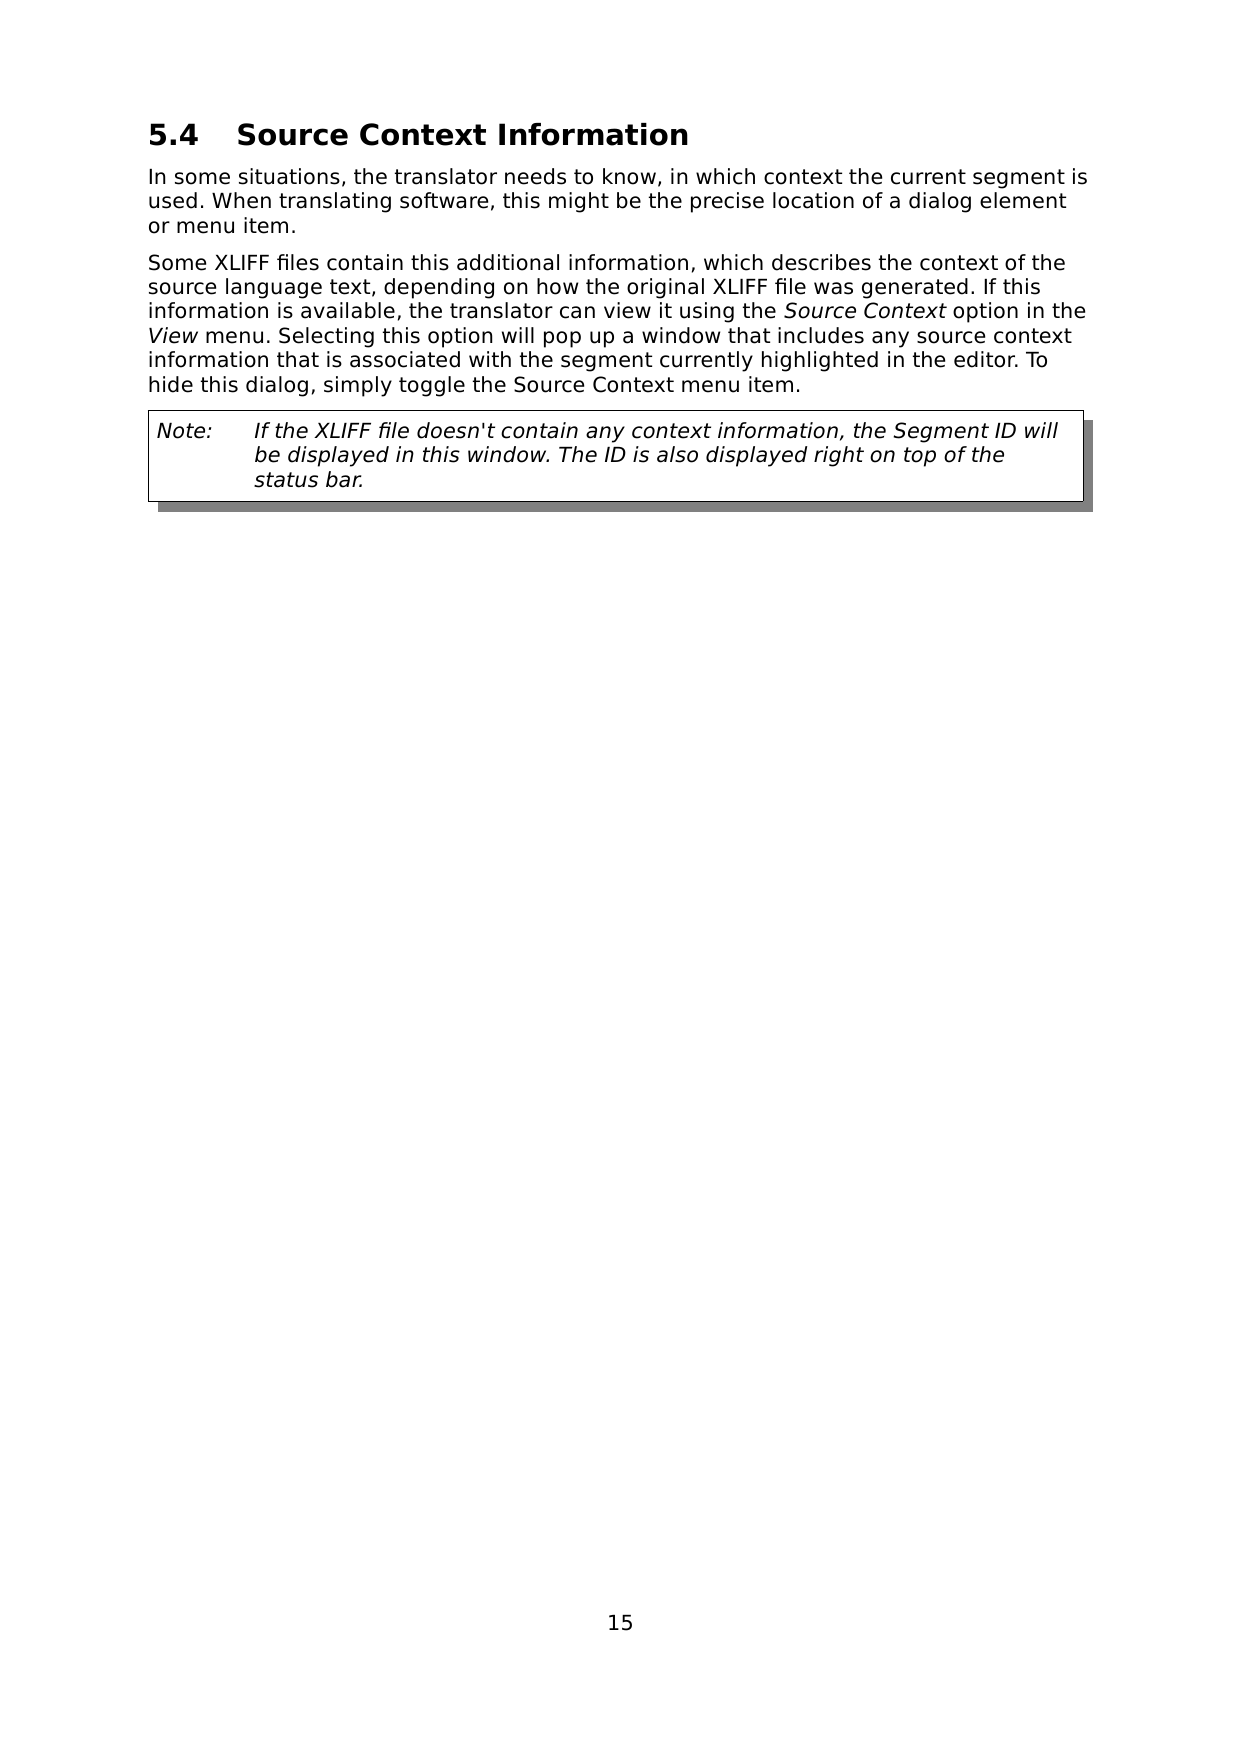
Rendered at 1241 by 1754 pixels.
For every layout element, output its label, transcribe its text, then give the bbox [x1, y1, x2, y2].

text Some XLIFF files contain this additional information, which describes the context of the source language text, depending on how the original XLIFF file was generated. If this information is available, the translator can view it using the Source Context option in the View menu. Selecting this option will pop up a window that includes any source context information that is associated with the segment currently highlighted in the editor. To hide this dialog, simply toggle the Source Context menu item. [148, 251, 1093, 397]
subtitle Source Context Information [148, 118, 1093, 152]
text In some situations, the translator needs to know, in which context the current segment is used. When translating software, this might be the precise location of a dialog element or menu item. [148, 164, 1093, 238]
list If the XLIFF file doesn't contain any context information, the Segment ID will be displayed in this window. The ID is also displayed right on top of the status bar. [149, 411, 1082, 501]
